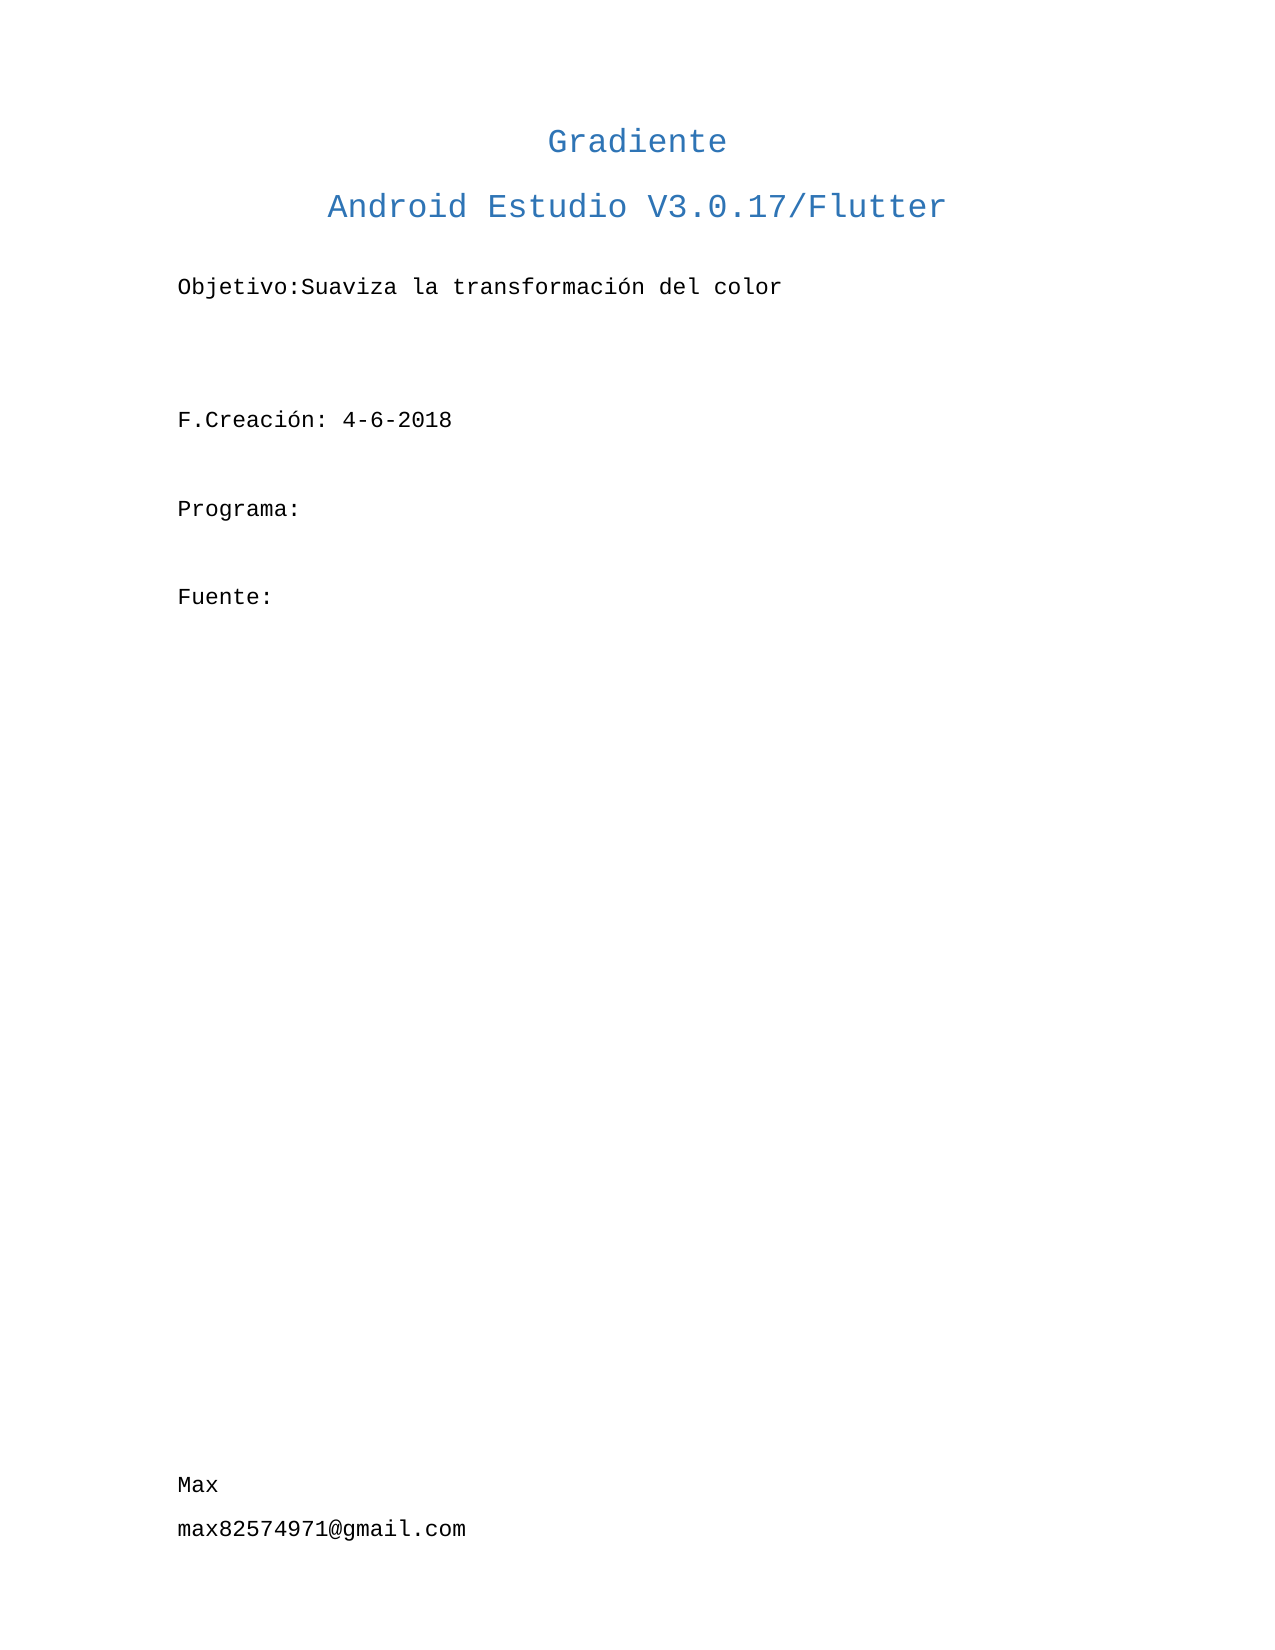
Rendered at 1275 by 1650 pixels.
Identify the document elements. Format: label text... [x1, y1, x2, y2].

subtitle Gradiente [177, 125, 1098, 163]
subtitle Android Estudio V3.0.17/Flutter [177, 190, 1098, 228]
text Objetivo:Suaviza la transformación del color [177, 275, 1098, 301]
text Max [177, 1473, 1098, 1499]
text F.Creación: 4-6-2018 [177, 408, 1098, 434]
text Programa: [177, 497, 1098, 523]
text max82574971@gmail.com [177, 1517, 1098, 1543]
text Fuente: [177, 586, 1098, 612]
